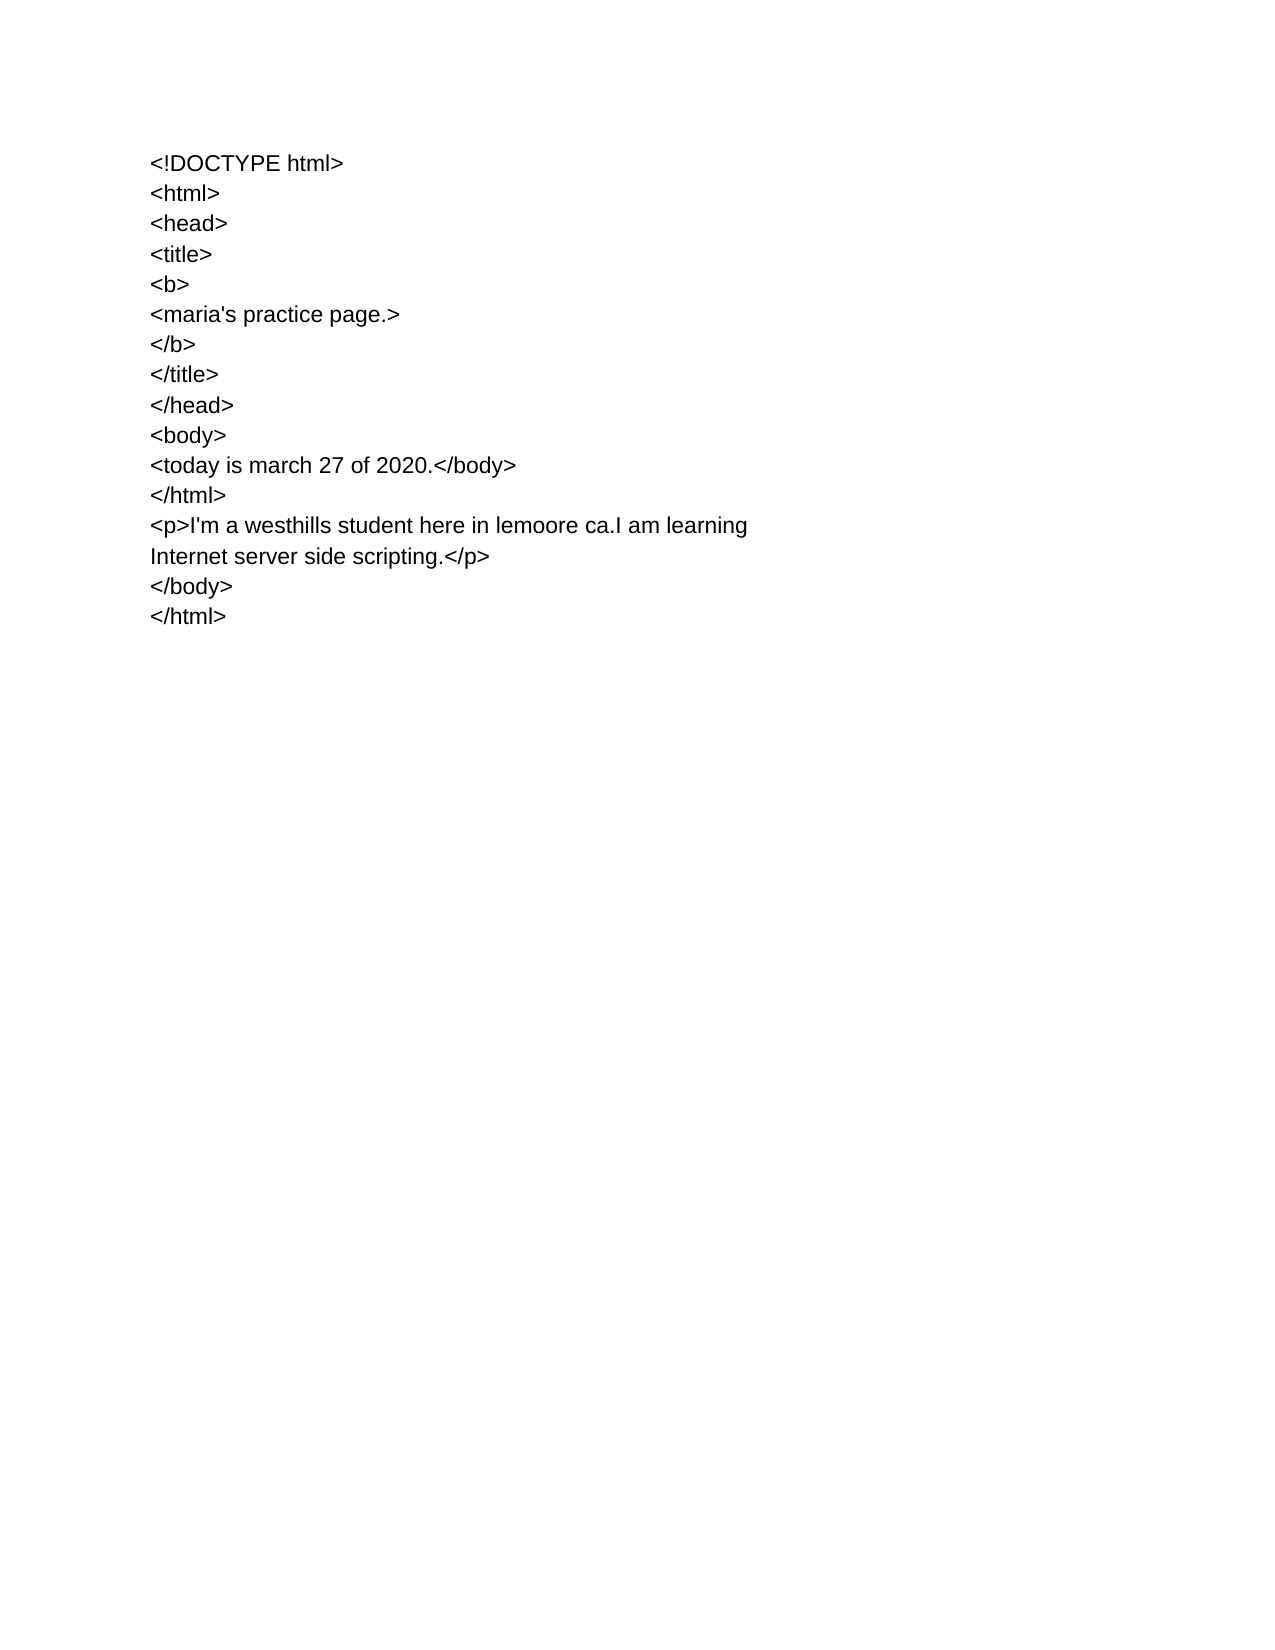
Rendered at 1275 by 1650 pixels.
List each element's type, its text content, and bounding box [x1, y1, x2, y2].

text <head> [150, 210, 1125, 237]
text <body> [150, 422, 1125, 448]
text <p>I'm a westhills student here in lemoore ca.I am learning [150, 512, 1125, 539]
text <!DOCTYPE html> [150, 150, 1125, 176]
text Internet server side scripting.</p> [150, 543, 1125, 569]
text </b> [150, 331, 1125, 358]
text <html> [150, 180, 1125, 207]
text </html> [150, 603, 1125, 629]
text <b> [150, 271, 1125, 297]
text </head> [150, 392, 1125, 418]
text <maria's practice page.> [150, 301, 1125, 327]
text </html> [150, 482, 1125, 509]
text </title> [150, 361, 1125, 388]
text <today is march 27 of 2020.</body> [150, 452, 1125, 478]
text </body> [150, 573, 1125, 599]
text <title> [150, 241, 1125, 267]
